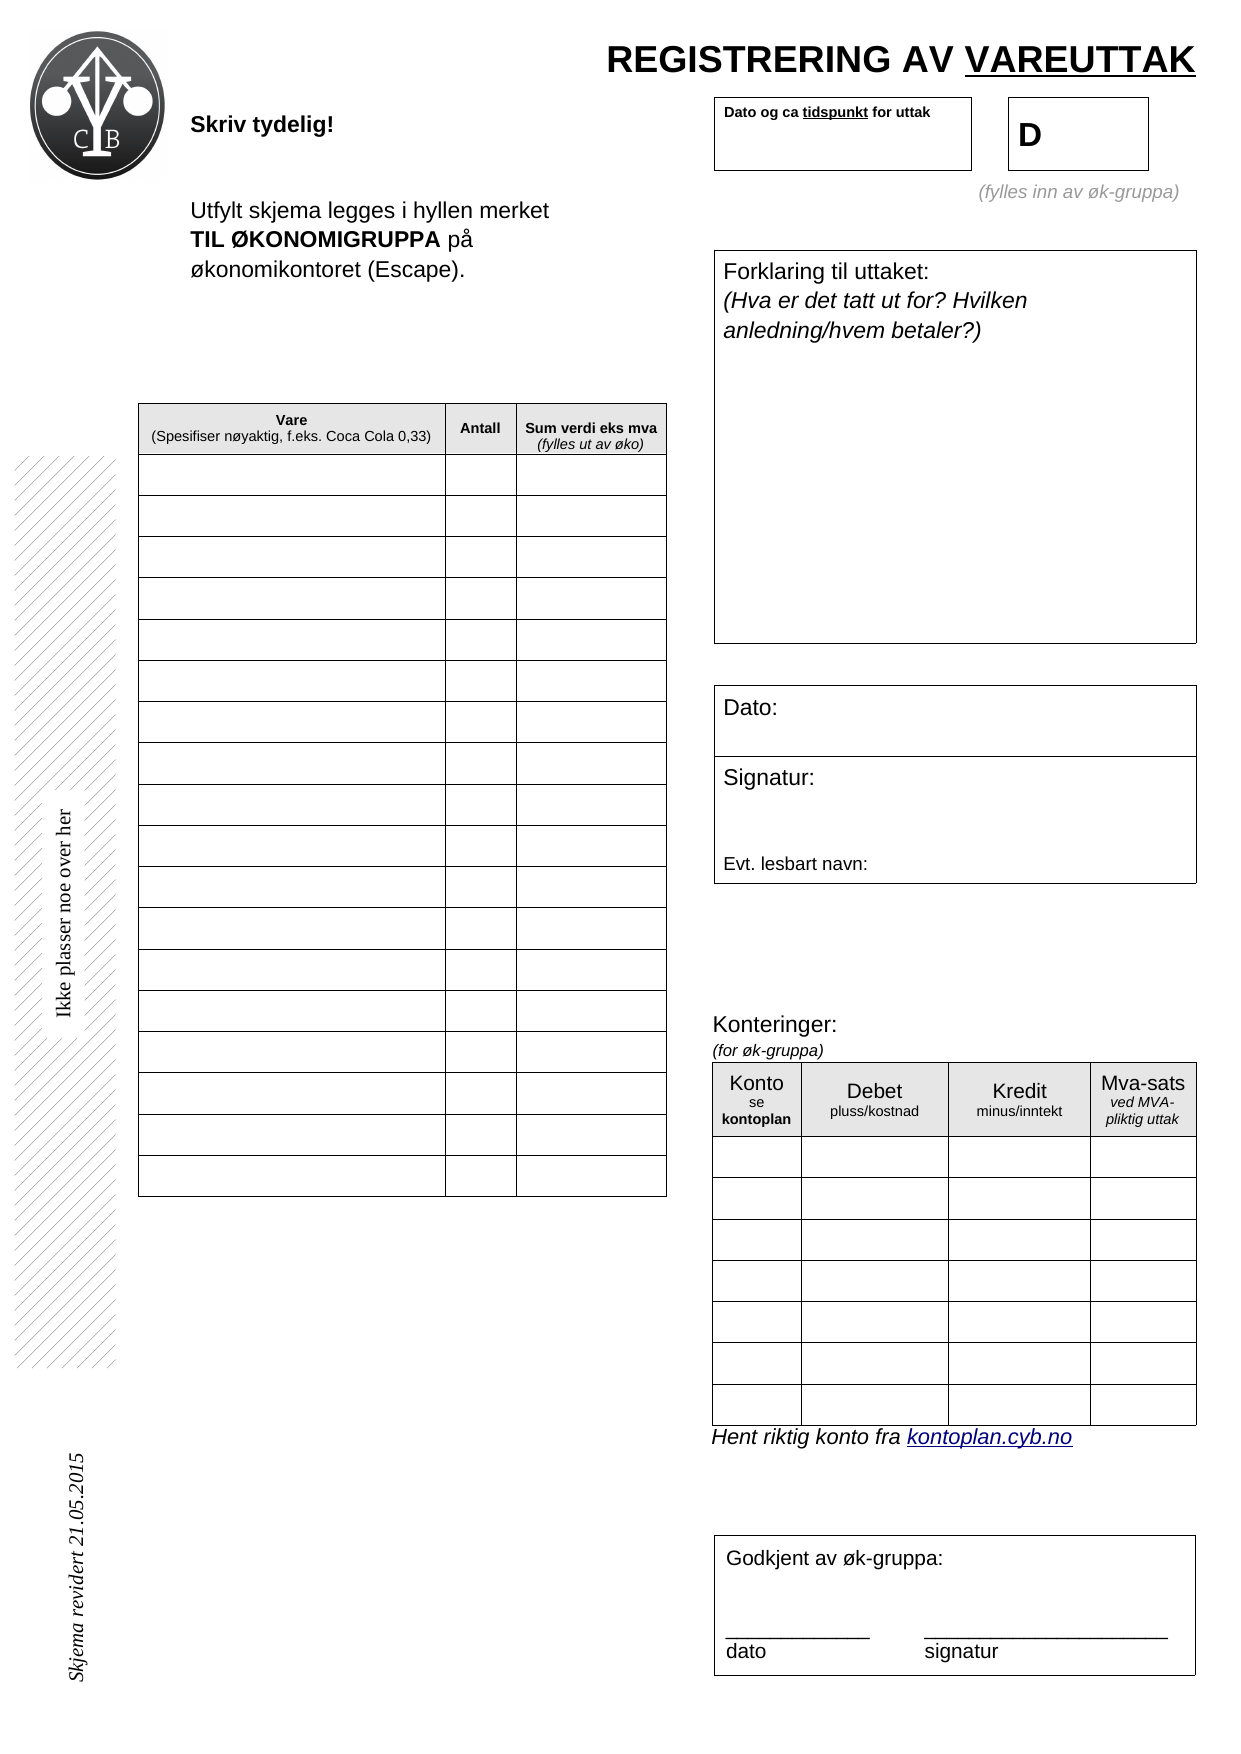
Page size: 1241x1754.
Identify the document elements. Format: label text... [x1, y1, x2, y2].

table_cell [446, 455, 516, 495]
table_header Vare (Spesifiser nøyaktig, f.eks. Coca Cola 0,33) [139, 404, 445, 453]
text D [1018, 117, 1139, 154]
table_cell [139, 991, 445, 1031]
table_cell [139, 496, 445, 536]
table_cell [517, 1156, 666, 1196]
table_cell [802, 1220, 948, 1260]
table_cell [139, 537, 445, 577]
table_cell [446, 661, 516, 701]
table_cell [446, 1156, 516, 1196]
text REGISTRERING AV VAREUTTAK [167, 39, 1196, 81]
table_cell [517, 1073, 666, 1113]
table_cell [517, 702, 666, 742]
table_cell [446, 950, 516, 990]
table_cell [139, 661, 445, 701]
table_cell [949, 1261, 1090, 1301]
table_cell [517, 991, 666, 1031]
table_cell [517, 661, 666, 701]
table_cell [1091, 1302, 1196, 1342]
table_header Kredit minus/inntekt [949, 1063, 1090, 1136]
table_cell [517, 1115, 666, 1155]
table_cell [517, 578, 666, 618]
table_header Sum verdi eks mva (fylles ut av øko) [517, 404, 666, 453]
table_cell [1091, 1343, 1196, 1383]
table_cell [802, 1137, 948, 1177]
table_cell [517, 908, 666, 948]
table_cell [802, 1302, 948, 1342]
table_cell [517, 496, 666, 536]
table_cell [517, 1032, 666, 1072]
table_cell [802, 1343, 948, 1383]
text Konteringer: [667, 1012, 1196, 1037]
table_header Dato: [715, 686, 1196, 756]
table_cell [713, 1220, 801, 1260]
table_cell [139, 1032, 445, 1072]
subtitle Hent riktig konto fra kontoplan.cyb.no [150, 1425, 1196, 1449]
table_cell [139, 1156, 445, 1196]
text dato signatur [726, 1639, 1183, 1663]
table_cell [446, 785, 516, 825]
table_header Antall [446, 404, 516, 453]
table_cell [1091, 1137, 1196, 1177]
table_cell [517, 537, 666, 577]
table_cell [446, 991, 516, 1031]
table_cell [517, 867, 666, 907]
text (fylles inn av øk-gruppa) [610, 181, 1196, 202]
text (for øk-gruppa) [667, 1041, 1196, 1059]
table_cell [139, 620, 445, 660]
table_cell [713, 1302, 801, 1342]
text [150, 181, 190, 202]
table_cell [517, 743, 666, 783]
table_cell [139, 743, 445, 783]
table_cell [1091, 1261, 1196, 1301]
table_cell [446, 620, 516, 660]
table_cell [446, 496, 516, 536]
table_cell [446, 1073, 516, 1113]
table_cell [139, 908, 445, 948]
table_cell [139, 785, 445, 825]
table_cell [139, 1073, 445, 1113]
table_cell [713, 1343, 801, 1383]
table_header Debet pluss/kostnad [802, 1063, 948, 1136]
table_cell [713, 1137, 801, 1177]
table_header Forklaring til uttaket: (Hva er det tatt ut for? Hvilken anledning/hvem betaler?) [715, 251, 1196, 642]
table_cell [1091, 1385, 1196, 1425]
table_cell [446, 702, 516, 742]
table_cell [1091, 1178, 1196, 1218]
table_cell [139, 578, 445, 618]
table_cell Signatur: Evt. lesbart navn: [715, 757, 1196, 883]
table_cell [713, 1178, 801, 1218]
table_cell [802, 1178, 948, 1218]
table_header Konto se kontoplan [713, 1063, 801, 1136]
table_cell [446, 867, 516, 907]
table_cell [949, 1220, 1090, 1260]
picture [27, 28, 167, 182]
table_cell [446, 1115, 516, 1155]
table_cell [139, 950, 445, 990]
table_cell [949, 1343, 1090, 1383]
table_cell [139, 826, 445, 866]
table_cell [517, 950, 666, 990]
text Utfylt skjema legges i hyllen merket TIL ØKONOMIGRUPPA på økonomikontoret (Escape). [190, 198, 610, 282]
table_cell [517, 785, 666, 825]
table_cell [949, 1302, 1090, 1342]
table_cell [446, 826, 516, 866]
text Godkjent av øk-gruppa: [726, 1547, 1183, 1570]
table_cell [446, 743, 516, 783]
table_cell [802, 1385, 948, 1425]
table_cell [713, 1385, 801, 1425]
table_cell [517, 620, 666, 660]
table_cell [1091, 1220, 1196, 1260]
text Skriv tydelig! [190, 112, 610, 137]
table_cell [139, 702, 445, 742]
table_cell [802, 1261, 948, 1301]
table_cell [949, 1178, 1090, 1218]
table_cell [517, 455, 666, 495]
table_cell [517, 826, 666, 866]
table_cell [446, 1032, 516, 1072]
table_cell [446, 537, 516, 577]
table_cell [713, 1261, 801, 1301]
table_cell [446, 908, 516, 948]
table_cell [949, 1137, 1090, 1177]
table_cell [139, 455, 445, 495]
table_cell [139, 1115, 445, 1155]
table_cell [949, 1385, 1090, 1425]
text Dato og ca tidspunkt for uttak [724, 104, 962, 120]
table_header Mva-sats ved MVA-pliktig uttak [1091, 1063, 1196, 1136]
table_cell [446, 578, 516, 618]
table_cell [139, 867, 445, 907]
